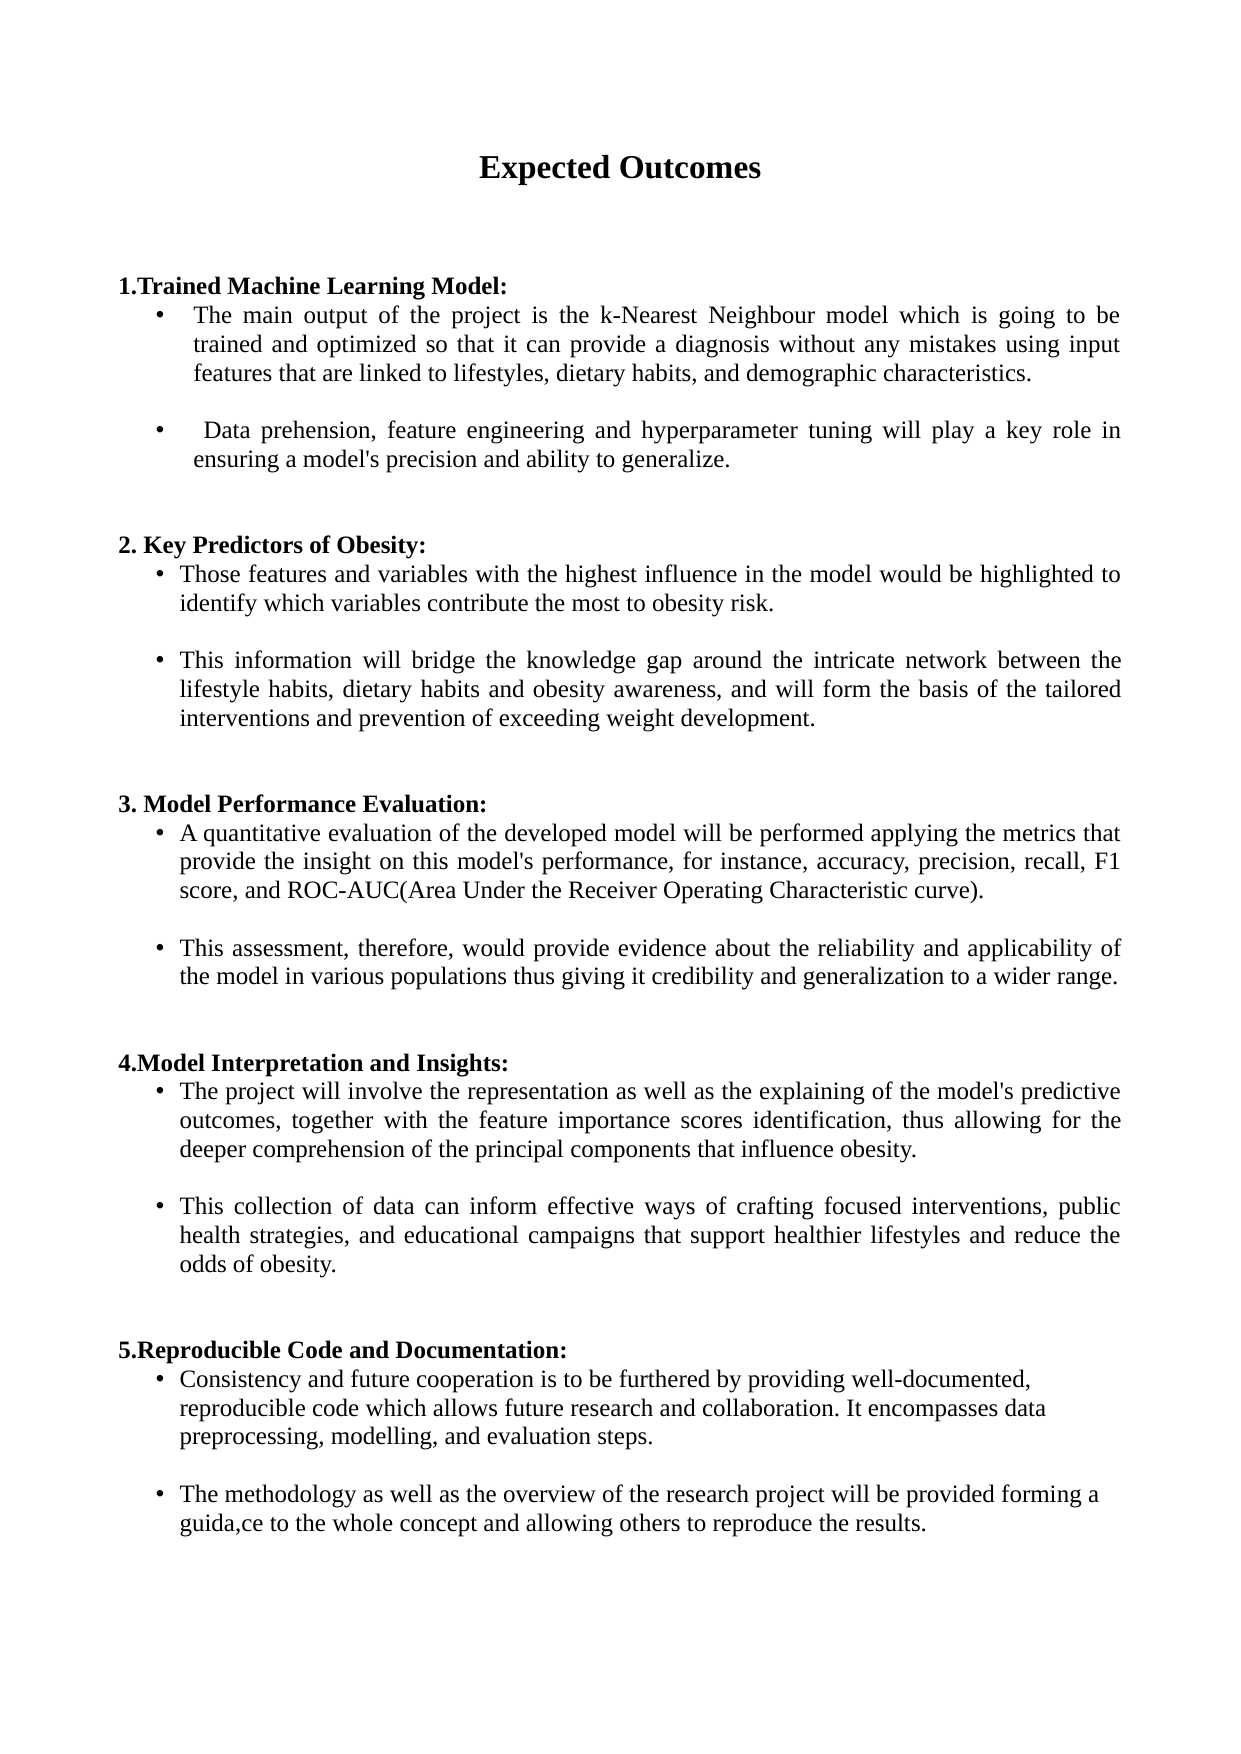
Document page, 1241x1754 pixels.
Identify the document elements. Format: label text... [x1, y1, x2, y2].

list Consistency and future cooperation is to be furthered by providing well-documented, reproducible code which allows future research and collaboration. It encompasses data preprocessing, modelling, and evaluation steps. [156, 1364, 1122, 1450]
text 2. Key Predictors of Obesity: [118, 530, 1122, 559]
list The project will involve the representation as well as the explaining of the model's predictive outcomes, together with the feature importance scores identification, thus allowing for the deeper comprehension of the principal components that influence obesity. [156, 1076, 1122, 1163]
list Those features and variables with the highest influence in the model would be highlighted to identify which variables contribute the most to obesity risk. [156, 559, 1122, 616]
list This information will bridge the knowledge gap around the intricate network between the lifestyle habits, dietary habits and obesity awareness, and will form the basis of the tailored interventions and prevention of exceeding weight development. [156, 645, 1122, 731]
text Expected Outcomes [118, 147, 1122, 185]
text 5.Reproducible Code and Documentation: [118, 1335, 1122, 1364]
list This assessment, therefore, would provide evidence about the reliability and applicability of the model in various populations thus giving it credibility and generalization to a wider range. [156, 933, 1122, 990]
list The methodology as well as the overview of the research project will be provided forming a guida,ce to the whole concept and allowing others to reproduce the results. [156, 1479, 1122, 1536]
text 1.Trained Machine Learning Model: [118, 271, 1122, 300]
list A quantitative evaluation of the developed model will be performed applying the metrics that provide the insight on this model's performance, for instance, accuracy, precision, recall, F1 score, and ROC-AUC(Area Under the Receiver Operating Characteristic curve). [156, 818, 1122, 904]
list The main output of the project is the k-Nearest Neighbour model which is going to be trained and optimized so that it can provide a diagnosis without any mistakes using input features that are linked to lifestyles, dietary habits, and demographic characteristics. [156, 300, 1122, 386]
text 3. Model Performance Evaluation: [118, 789, 1122, 818]
text 4.Model Interpretation and Insights: [118, 1048, 1122, 1076]
list This collection of data can inform effective ways of crafting focused interventions, public health strategies, and educational campaigns that support healthier lifestyles and reduce the odds of obesity. [156, 1191, 1122, 1278]
list Data prehension, feature engineering and hyperparameter tuning will play a key role in ensuring a model's precision and ability to generalize. [156, 415, 1122, 473]
